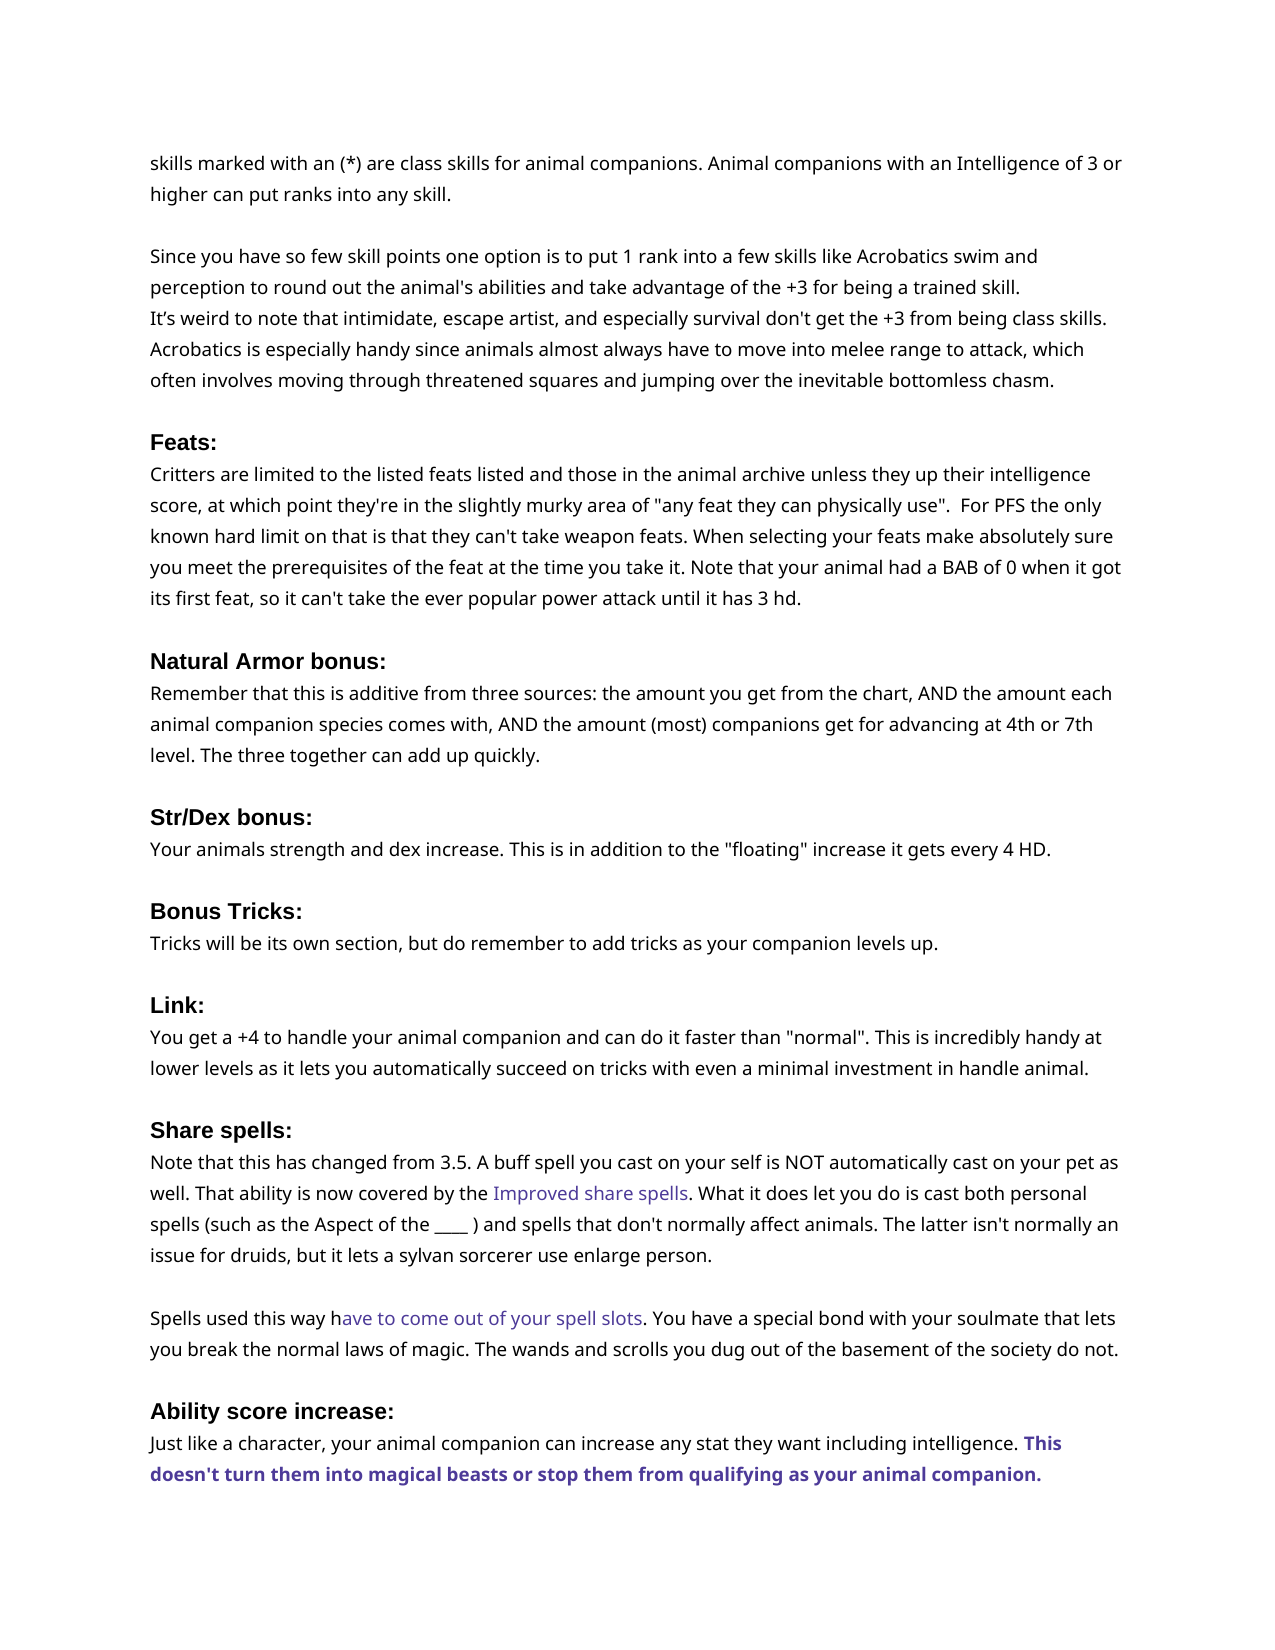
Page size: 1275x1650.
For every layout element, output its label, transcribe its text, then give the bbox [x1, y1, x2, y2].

text Feats: [150, 429, 1125, 456]
text You get a +4 to handle your animal companion and can do it faster than "normal". This is incredibly handy at lower levels as it lets you automatically succeed on tricks with even a minimal investment in handle animal. [150, 1024, 1125, 1081]
text Ability score increase: [150, 1398, 1125, 1424]
text Link: [150, 992, 1125, 1019]
text Bonus Tricks: [150, 898, 1125, 924]
text Natural Armor bonus: [150, 648, 1125, 674]
text Just like a character, your animal companion can increase any stat they want including intelligence. This doesn't turn them into magical beasts or stop them from qualifying as your animal companion. [150, 1430, 1125, 1487]
text Spells used this way have to come out of your spell slots. You have a special bond with your soulmate that lets you break the normal laws of magic. The wands and scrolls you dug out of the basement of the society do not. [150, 1305, 1125, 1361]
text Str/Dex bonus: [150, 804, 1125, 830]
text Share spells: [150, 1117, 1125, 1144]
text Since you have so few skill points one option is to put 1 rank into a few skills like Acrobatics swim and perception to round out the animal's abilities and take advantage of the +3 for being a trained skill. [150, 243, 1125, 300]
text skills marked with an (*) are class skills for animal companions. Animal companions with an Intelligence of 3 or higher can put ranks into any skill. [150, 150, 1125, 207]
text Your animals strength and dex increase. This is in addition to the "floating" increase it gets every 4 HD. [150, 836, 1125, 862]
text Critters are limited to the listed feats listed and those in the animal archive unless they up their intelligence score, at which point they're in the slightly murky area of "any feat they can physically use". For PFS the only known hard limit on that is that they can't take weapon feats. When selecting your feats make absolutely sure you meet the prerequisites of the feat at the time you take it. Note that your animal had a BAB of 0 when it got its first feat, so it can't take the ever popular power attack until it has 3 hd. [150, 461, 1125, 611]
text Remember that this is additive from three sources: the amount you get from the chart, AND the amount each animal companion species comes with, AND the amount (most) companions get for advancing at 4th or 7th level. The three together can add up quickly. [150, 680, 1125, 767]
text It’s weird to note that intimidate, escape artist, and especially survival don't get the +3 from being class skills. Acrobatics is especially handy since animals almost always have to move into melee range to attack, which often involves moving through threatened squares and jumping over the inevitable bottomless chasm. [150, 305, 1125, 393]
text Note that this has changed from 3.5. A buff spell you cast on your self is NOT automatically cast on your pet as well. That ability is now covered by the Improved share spells. What it does let you do is cast both personal spells (such as the Aspect of the ____ ) and spells that don't normally affect animals. The latter isn't normally an issue for druids, but it lets a sylvan sorcerer use enlarge person. [150, 1149, 1125, 1268]
text Tricks will be its own section, but do remember to add tricks as your companion levels up. [150, 930, 1125, 956]
